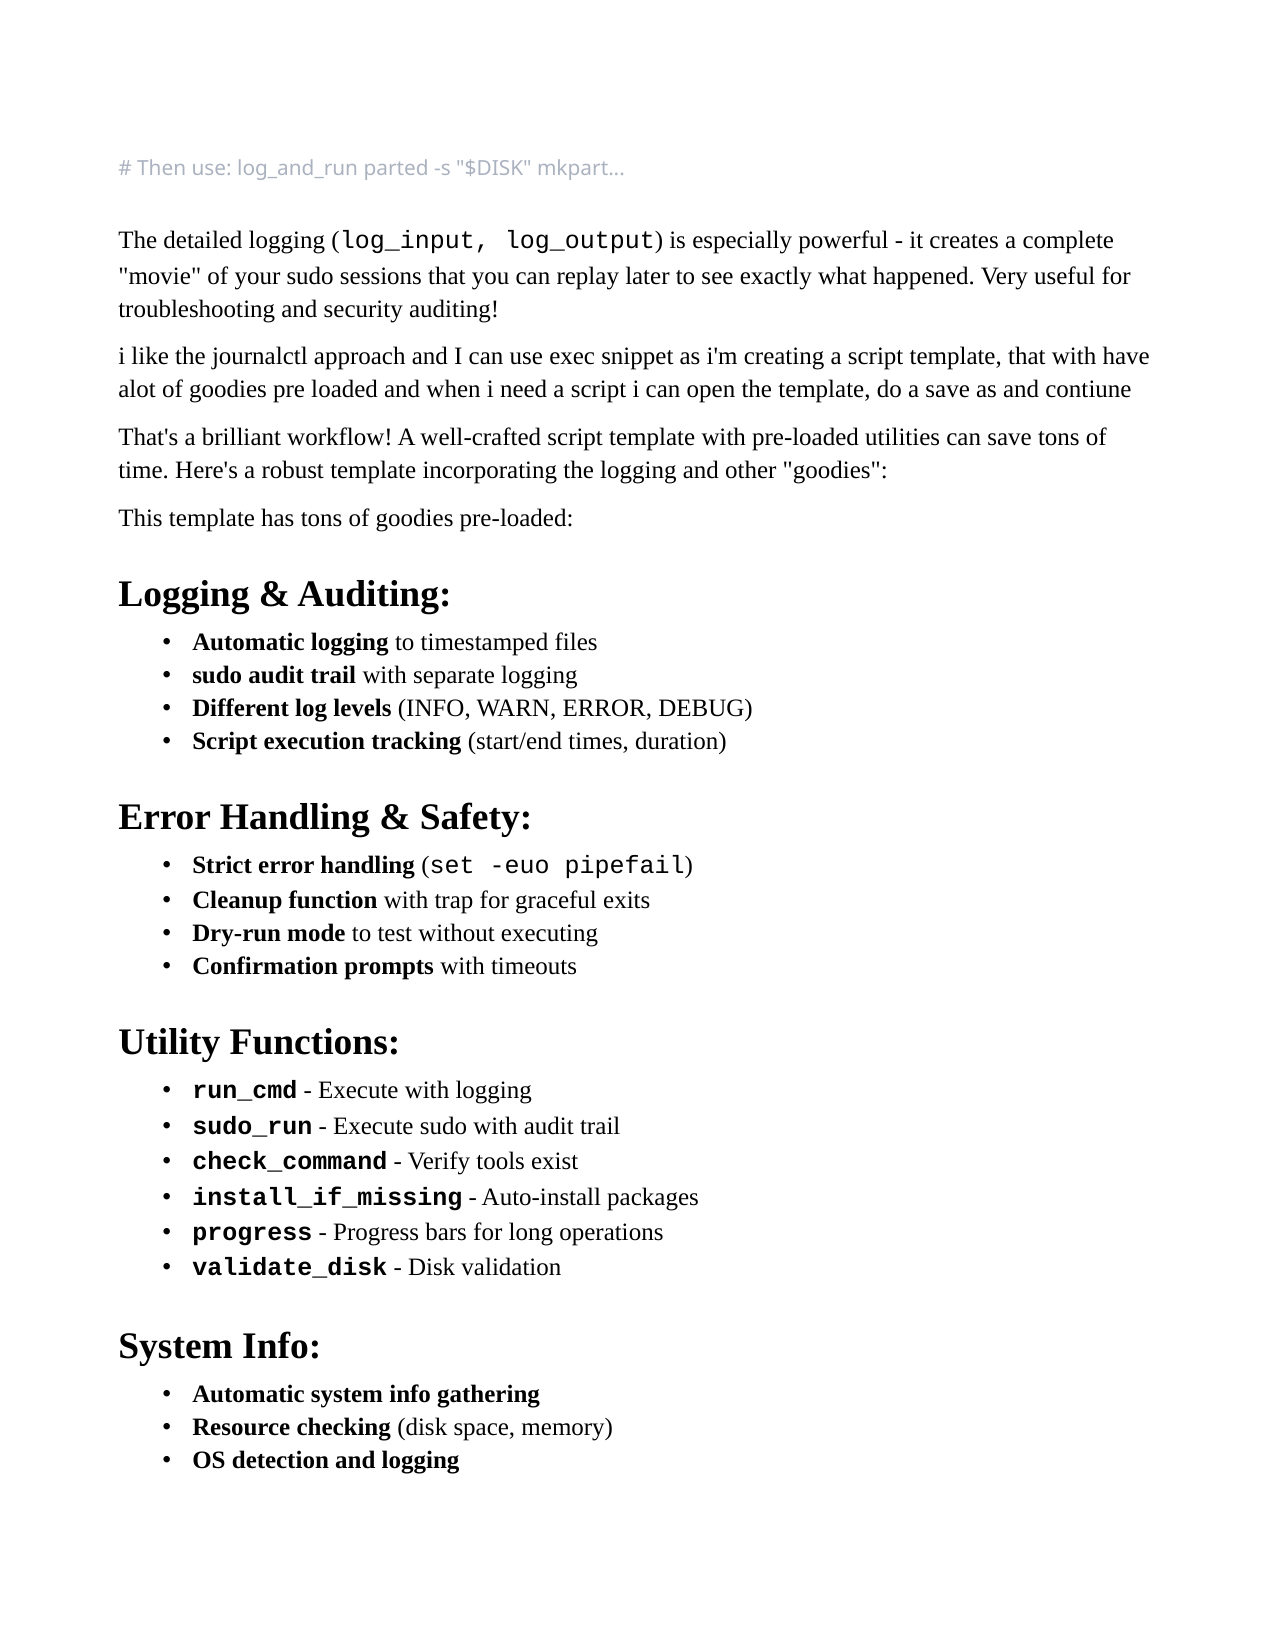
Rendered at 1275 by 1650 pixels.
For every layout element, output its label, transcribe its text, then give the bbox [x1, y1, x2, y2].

subtitle Error Handling & Safety: [118, 794, 1157, 837]
subtitle Logging & Auditing: [118, 571, 1157, 614]
text That's a brilliant workflow! A well-crafted script template with pre-loaded utilities can save tons of time. Here's a robust template incorporating the logging and other "goodies": [118, 422, 1157, 484]
list Confirmation prompts with timeouts [162, 951, 1157, 980]
list check_command - Verify tools exist [162, 1146, 1157, 1177]
text The detailed logging (log_input, log_output) is especially powerful - it creates a complete "movie" of your sudo sessions that you can replay later to see exactly what happened. Very useful for troubleshooting and security auditing! [118, 226, 1157, 322]
list progress - Progress bars for long operations [162, 1217, 1157, 1248]
list Automatic logging to timestamped files [162, 627, 1157, 655]
list sudo_run - Execute sudo with audit trail [162, 1111, 1157, 1142]
list Resource checking (disk space, memory) [162, 1412, 1157, 1441]
list install_if_missing - Auto-install packages [162, 1182, 1157, 1212]
list Strict error handling (set -euo pipefail) [162, 850, 1157, 881]
list Dry-run mode to test without executing [162, 918, 1157, 947]
text i like the journalctl approach and I can use exec snippet as i'm creating a script template, that with have alot of goodies pre loaded and when i need a script i can open the template, do a save as and contiune [118, 341, 1157, 403]
list Cleanup function with trap for graceful exits [162, 885, 1157, 914]
text This template has tons of goodies pre-loaded: [118, 503, 1157, 531]
text # Then use: log_and_run parted -s "$DISK" mkpart... [118, 153, 1157, 182]
list Script execution tracking (start/end times, duration) [162, 726, 1157, 754]
subtitle System Info: [118, 1323, 1157, 1366]
list sudo audit trail with separate logging [162, 660, 1157, 688]
list OS detection and logging [162, 1445, 1157, 1474]
list validate_disk - Disk validation [162, 1252, 1157, 1283]
list run_cmd - Execute with logging [162, 1075, 1157, 1106]
subtitle Utility Functions: [118, 1020, 1157, 1063]
list Different log levels (INFO, WARN, ERROR, DEBUG) [162, 693, 1157, 721]
list Automatic system info gathering [162, 1379, 1157, 1408]
